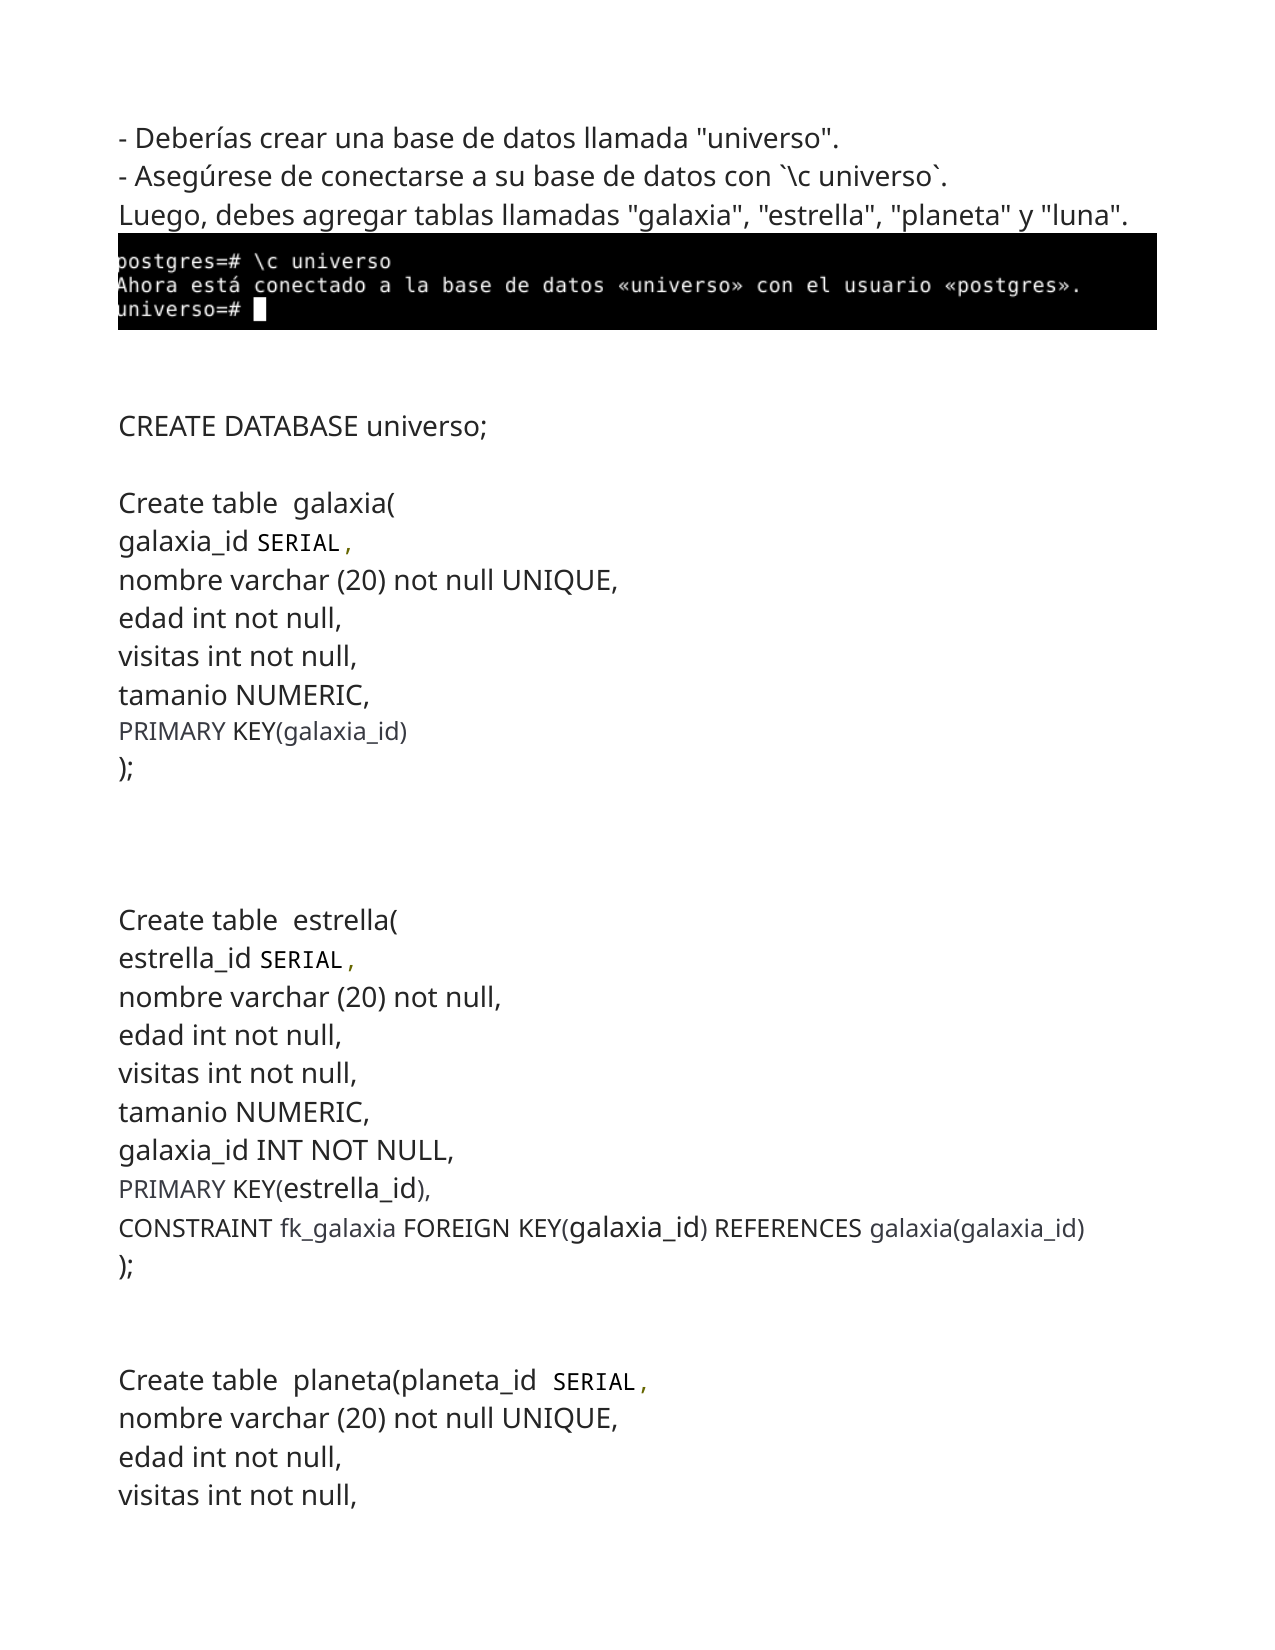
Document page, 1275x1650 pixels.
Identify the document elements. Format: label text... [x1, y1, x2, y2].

text nombre varchar (20) not null UNIQUE, [118, 560, 1157, 598]
text Create table planeta(planeta_id SERIAL, [118, 1361, 1157, 1399]
text edad int not null, [118, 1437, 1157, 1476]
text galaxia_id SERIAL, [118, 521, 1157, 560]
text PRIMARY KEY(galaxia_id) [118, 713, 1157, 747]
text galaxia_id INT NOT NULL, [118, 1131, 1157, 1169]
text edad int not null, [118, 598, 1157, 636]
text visitas int not null, [118, 1054, 1157, 1092]
text - Deberías crear una base de datos llamada "universo". [118, 118, 1157, 156]
text PRIMARY KEY(estrella_id), [118, 1169, 1157, 1207]
text - Asegúrese de conectarse a su base de datos con `\c universo`. [118, 156, 1157, 195]
text edad int not null, [118, 1016, 1157, 1054]
text nombre varchar (20) not null UNIQUE, [118, 1399, 1157, 1437]
text Create table galaxia( [118, 483, 1157, 521]
text estrella_id SERIAL, [118, 939, 1157, 977]
text visitas int not null, [118, 1476, 1157, 1514]
picture [118, 233, 1157, 330]
text CREATE DATABASE universo; [118, 406, 1157, 445]
text visitas int not null, [118, 636, 1157, 675]
text nombre varchar (20) not null, [118, 977, 1157, 1016]
text tamanio NUMERIC, [118, 675, 1157, 713]
text tamanio NUMERIC, [118, 1092, 1157, 1131]
text CONSTRAINT fk_galaxia FOREIGN KEY(galaxia_id) REFERENCES galaxia(galaxia_id) [118, 1207, 1157, 1246]
text Create table estrella( [118, 901, 1157, 939]
text ); [118, 747, 1157, 786]
text ); [118, 1246, 1157, 1284]
text Luego, debes agregar tablas llamadas "galaxia", "estrella", "planeta" y "luna". [118, 195, 1157, 233]
